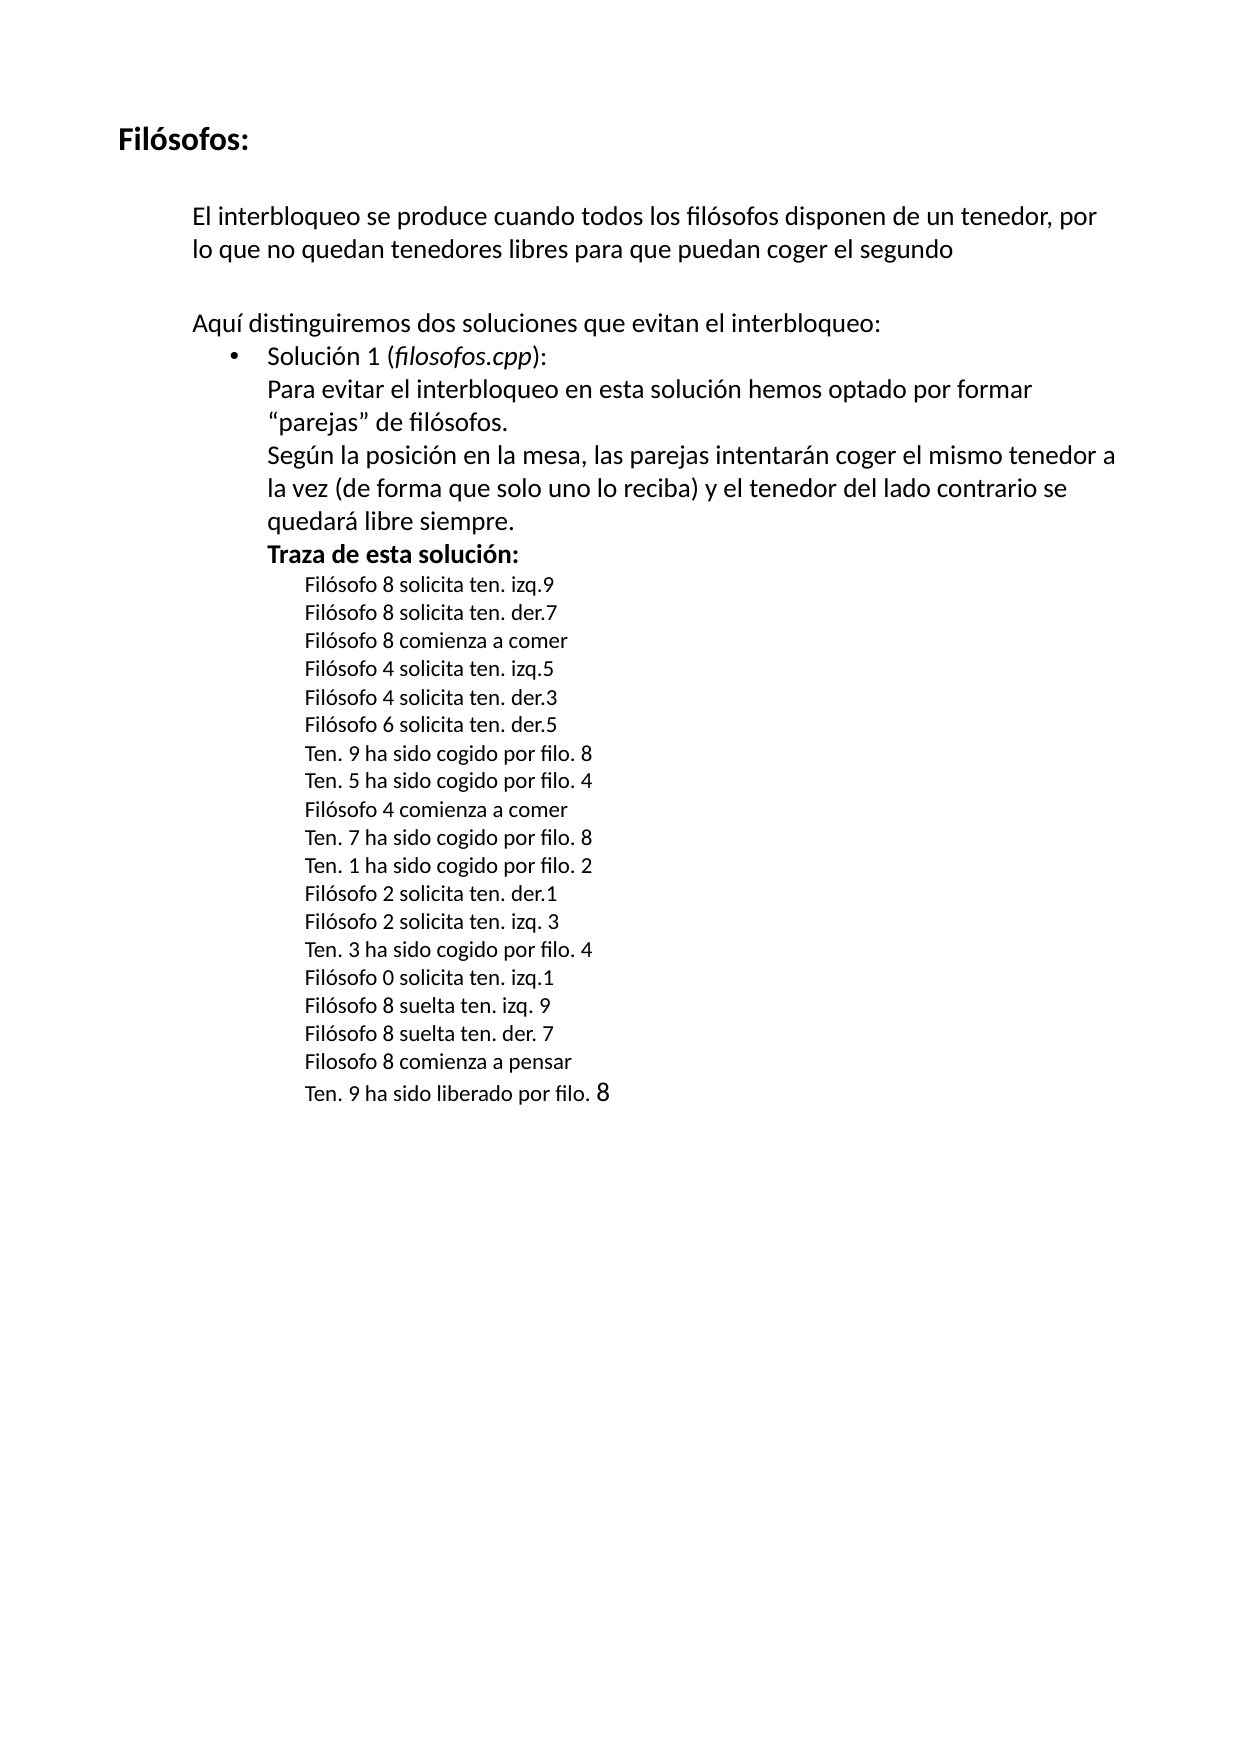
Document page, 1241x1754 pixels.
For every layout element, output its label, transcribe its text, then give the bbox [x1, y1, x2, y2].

list Ten. 1 ha sido cogido por filo. 2 [267, 851, 1122, 879]
list Filósofo 2 solicita ten. der.1 [267, 879, 1122, 907]
list Filósofo 6 solicita ten. der.5 [267, 711, 1122, 739]
list Filosofo 8 comienza a pensar [267, 1047, 1122, 1075]
list Filósofo 4 solicita ten. izq.5 [267, 654, 1122, 683]
list Traza de esta solución: [229, 537, 1122, 571]
list Filósofo 8 solicita ten. der.7 [267, 598, 1122, 627]
list Filósofo 8 comienza a comer [267, 627, 1122, 654]
list Filósofo 2 solicita ten. izq. 3 [267, 907, 1122, 935]
list Solución 1 (filosofos.cpp): [229, 339, 1122, 372]
list Filósofo 4 solicita ten. der.3 [267, 683, 1122, 711]
list Ten. 9 ha sido liberado por filo. 8 [267, 1075, 1122, 1108]
list Ten. 9 ha sido cogido por filo. 8 [267, 739, 1122, 767]
list Para evitar el interbloqueo en esta solución hemos optado por formar “parejas” de filósofos. [229, 372, 1122, 438]
list Según la posición en la mesa, las parejas intentarán coger el mismo tenedor a la vez (de forma que solo uno lo reciba) y el tenedor del lado contrario se quedará libre siempre. [229, 438, 1122, 537]
list Ten. 5 ha sido cogido por filo. 4 [267, 767, 1122, 795]
list Ten. 3 ha sido cogido por filo. 4 [267, 935, 1122, 963]
list Filósofo 8 solicita ten. izq.9 [267, 571, 1122, 598]
text El interbloqueo se produce cuando todos los filósofos disponen de un tenedor, por lo que no quedan tenedores libres para que puedan coger el segundo [192, 199, 1122, 266]
text Aquí distinguiremos dos soluciones que evitan el interbloqueo: [192, 306, 1122, 339]
list Filósofo 8 suelta ten. izq. 9 [267, 991, 1122, 1019]
list Filósofo 8 suelta ten. der. 7 [267, 1019, 1122, 1047]
text Filósofos: [118, 118, 1122, 159]
list Ten. 7 ha sido cogido por filo. 8 [267, 823, 1122, 851]
list Filósofo 0 solicita ten. izq.1 [267, 963, 1122, 991]
list Filósofo 4 comienza a comer [267, 795, 1122, 823]
